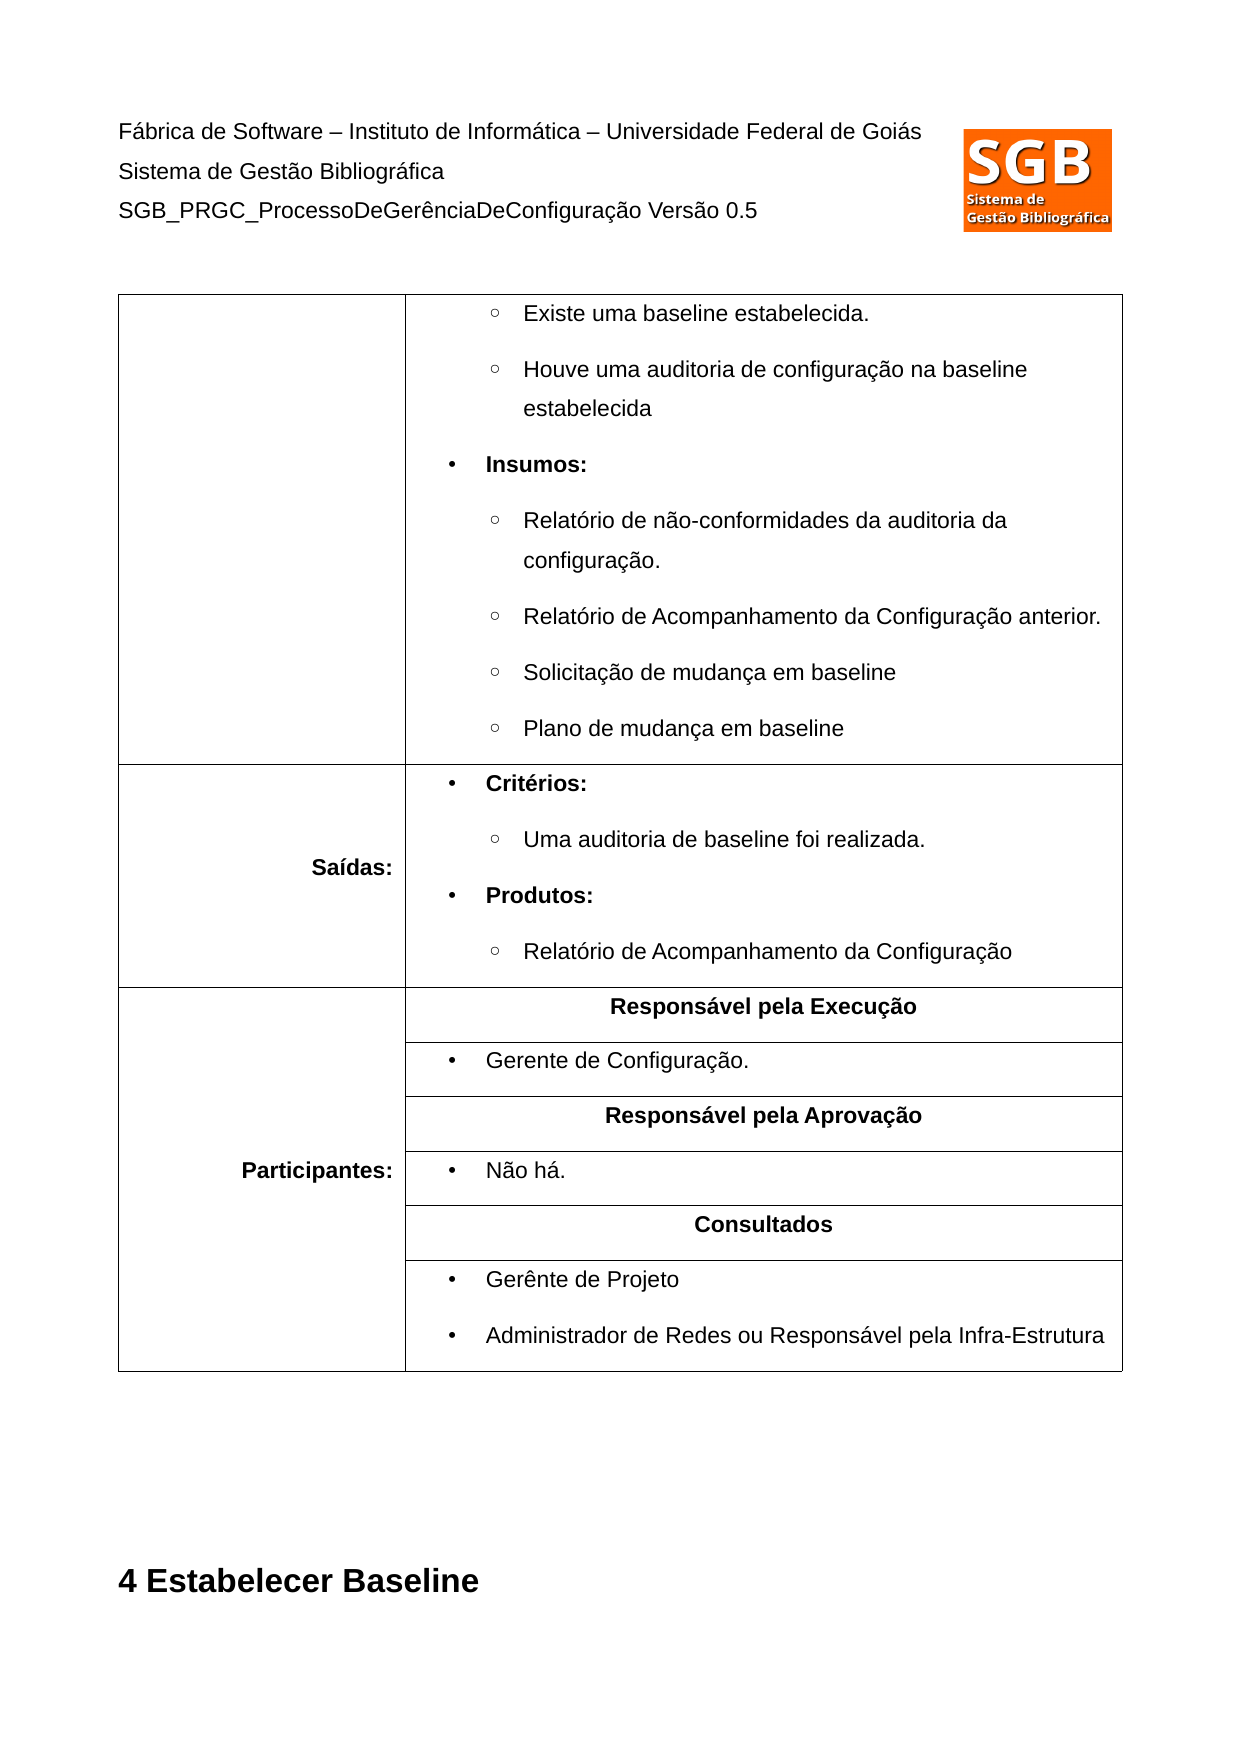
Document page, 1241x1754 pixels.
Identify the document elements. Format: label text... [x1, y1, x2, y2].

table_cell Critérios: Existe uma baseline estabelecida. Houve uma auditoria de configuração na baseline estabelecida Insumos: Relatório de não-conformidades da auditoria da configuração. Relatório de Acompanhamento da Configuração anterior. Solicitação de mudança em baseline Plano de mudança em baseline [406, 295, 1122, 764]
table_cell Participantes: [119, 988, 405, 1371]
table_cell Responsável pela Aprovação [406, 1097, 1122, 1151]
table_cell [119, 295, 405, 764]
table_cell Gerente de Configuração. [406, 1043, 1122, 1096]
picture [963, 129, 1112, 232]
table_cell Não há. [406, 1152, 1122, 1205]
table_cell Saídas: [119, 765, 405, 987]
table_cell Consultados [406, 1206, 1122, 1260]
subtitle 4 Estabelecer Baseline [118, 1561, 1122, 1599]
table_cell Critérios: Uma auditoria de baseline foi realizada. Produtos: Relatório de Acompanhamento da Configuração [406, 765, 1122, 987]
table_cell Gerênte de Projeto Administrador de Redes ou Responsável pela Infra-Estrutura [406, 1261, 1122, 1371]
table_cell Responsável pela Execução [406, 988, 1122, 1042]
